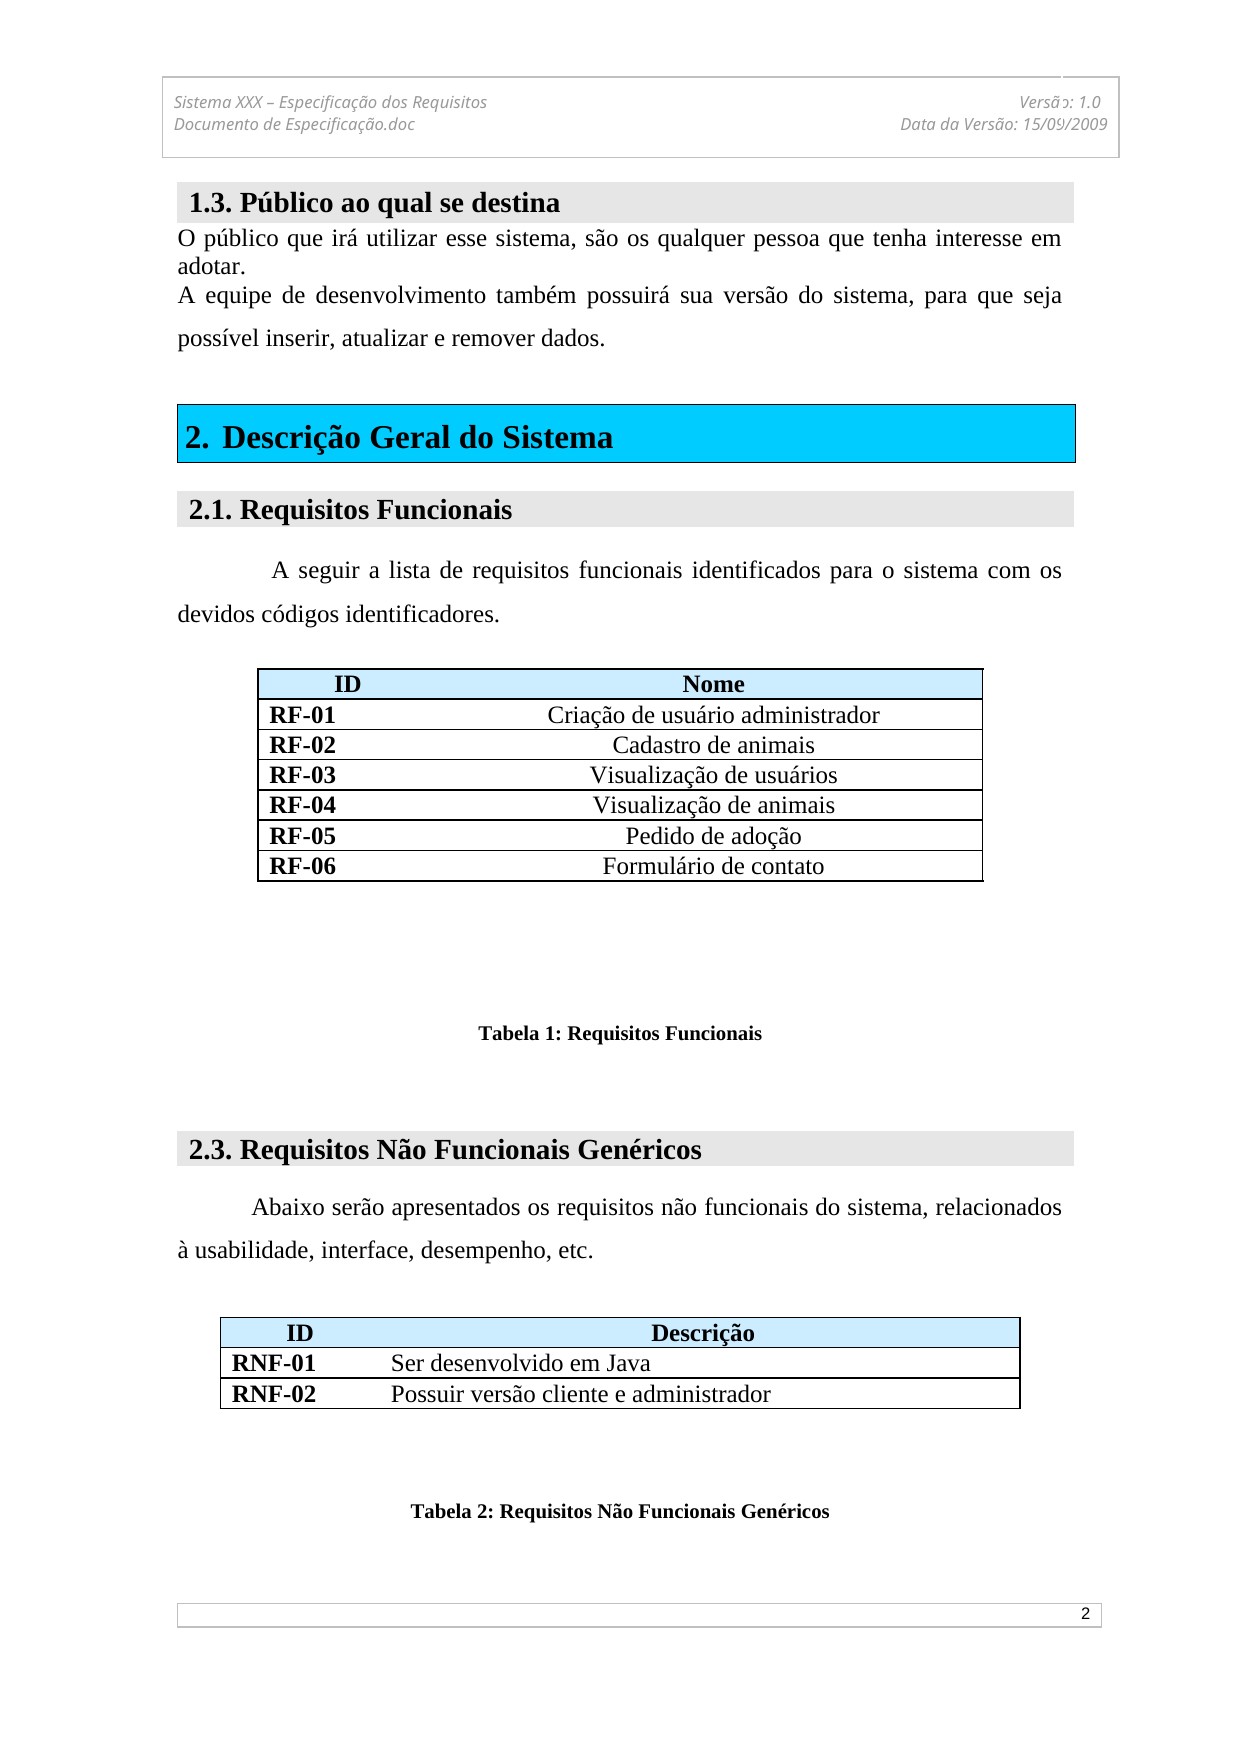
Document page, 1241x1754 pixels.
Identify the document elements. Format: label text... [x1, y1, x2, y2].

table_cell RF-03 [259, 760, 438, 789]
table_header Descrição [379, 1318, 1019, 1347]
table_header ID [259, 670, 438, 698]
table_cell RNF-01 [221, 1348, 379, 1377]
table_header 2.1. Requisitos Funcionais [177, 491, 1074, 527]
table_header Descrição Geral do Sistema [178, 405, 1075, 462]
text A equipe de desenvolvimento também possuirá sua versão do sistema, para que seja possível inserir, atualizar e remover dados. [177, 280, 1063, 352]
table_cell Criação de usuário administrador [438, 700, 982, 728]
table_cell RF-04 [259, 791, 438, 819]
table_cell RF-05 [259, 821, 438, 850]
text Abaixo serão apresentados os requisitos não funcionais do sistema, relacionados à usabilidade, interface, desempenho, etc. [177, 1192, 1063, 1264]
table_cell Formulário de contato [438, 851, 982, 880]
table_header 1.3. Público ao qual se destina [177, 182, 1074, 223]
table_cell RNF-02 [221, 1379, 379, 1407]
table_header 2.3. Requisitos Não Funcionais Genéricos [177, 1131, 1074, 1166]
table_cell Visualização de usuários [438, 760, 982, 789]
table_cell RF-06 [259, 851, 438, 880]
table_cell Ser desenvolvido em Java [379, 1348, 1019, 1377]
table_cell Pedido de adoção [438, 821, 982, 850]
table_cell Visualização de animais [438, 791, 982, 819]
table_header ID [221, 1318, 379, 1347]
table_cell RF-02 [259, 730, 438, 759]
text Tabela 1: Requisitos Funcionais [177, 1021, 1063, 1045]
text A seguir a lista de requisitos funcionais identificados para o sistema com os devidos códigos identificadores. [177, 556, 1063, 627]
table_cell Cadastro de animais [438, 730, 982, 759]
table_cell Possuir versão cliente e administrador [379, 1379, 1019, 1407]
text Tabela 2: Requisitos Não Funcionais Genéricos [177, 1319, 1063, 1523]
table_header Nome [438, 670, 982, 698]
text O público que irá utilizar esse sistema, são os qualquer pessoa que tenha interesse em adotar. [177, 223, 1063, 280]
table_cell RF-01 [259, 700, 438, 728]
